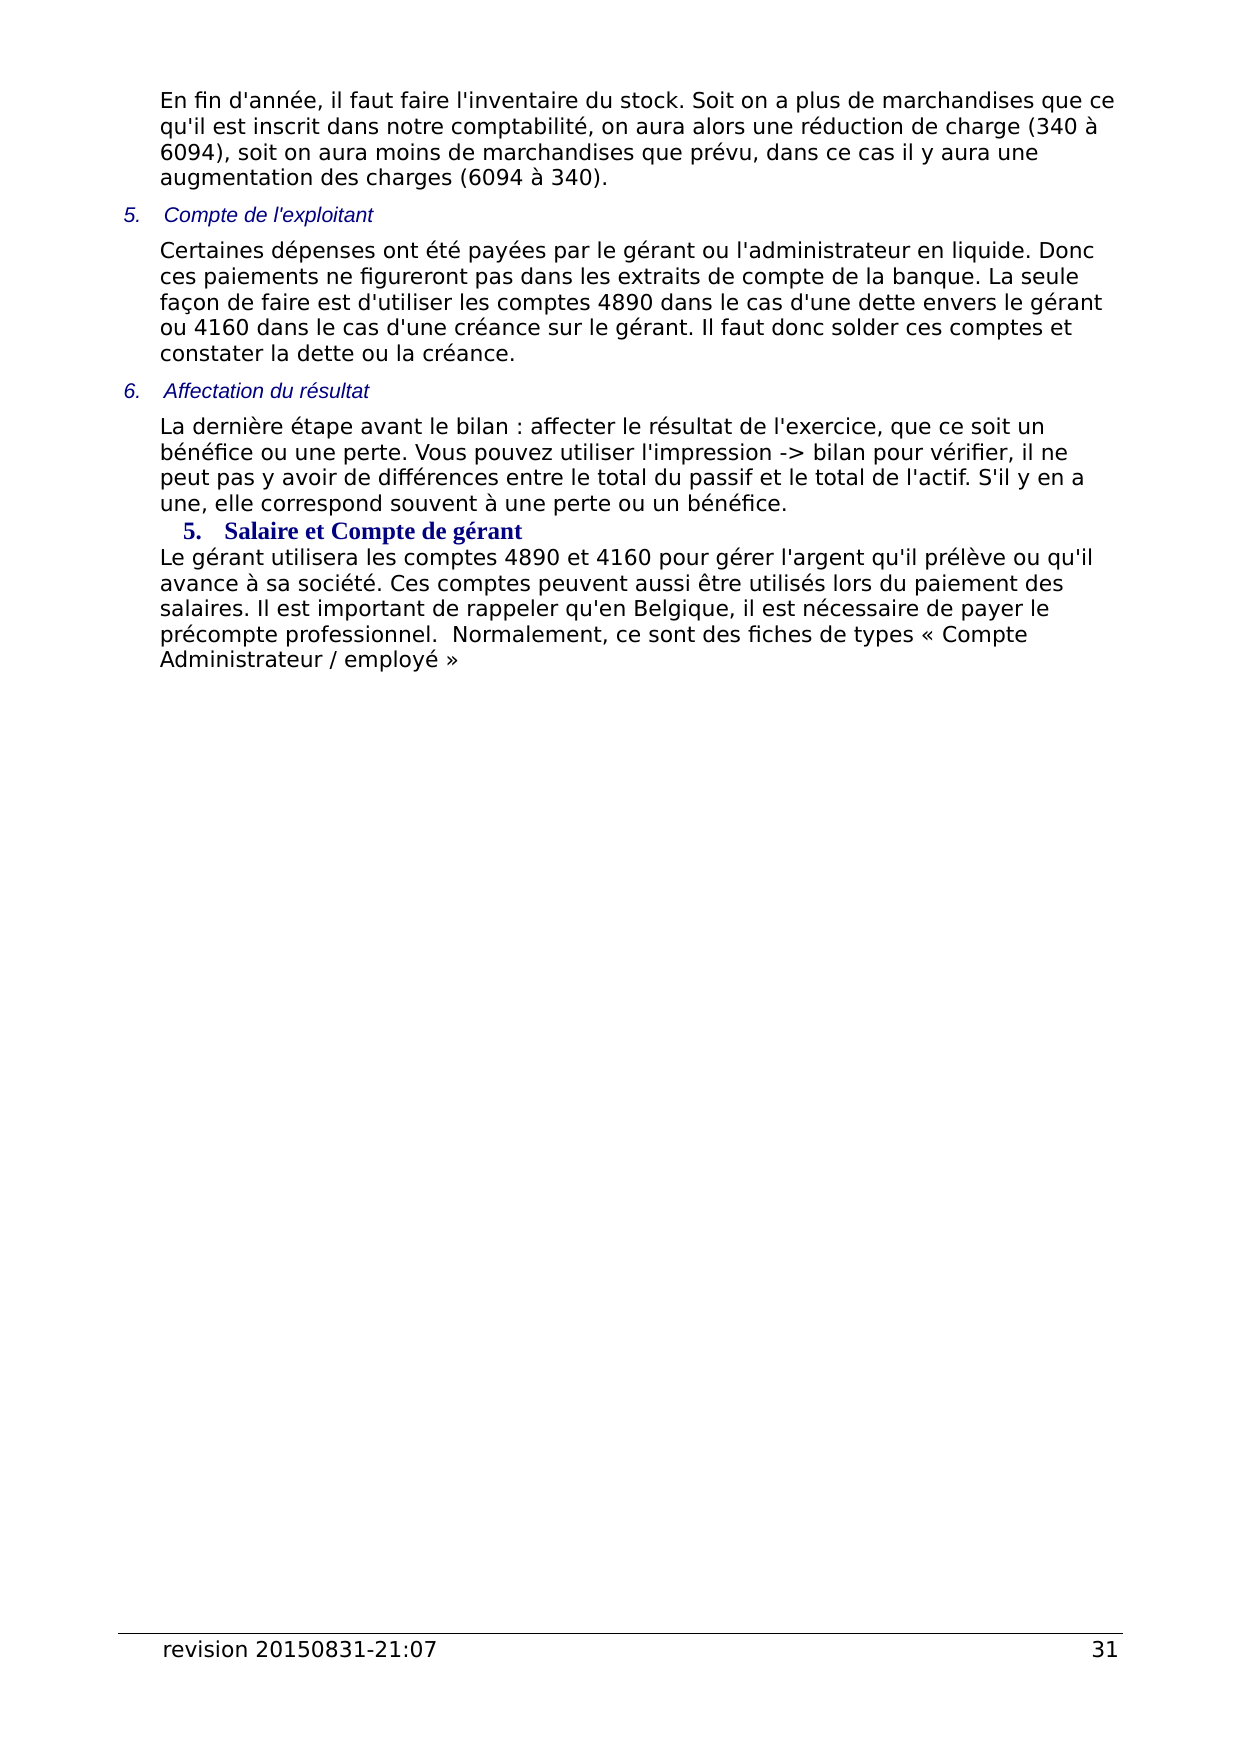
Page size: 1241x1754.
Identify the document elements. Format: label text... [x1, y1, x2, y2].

text Certaines dépenses ont été payées par le gérant ou l'administrateur en liquide. Donc ces paiements ne figureront pas dans les extraits de compte de la banque. La seule façon de faire est d'utiliser les comptes 4890 dans le cas d'une dette envers le gérant ou 4160 dans le cas d'une créance sur le gérant. Il faut donc solder ces comptes et constater la dette ou la créance. [159, 239, 1123, 366]
text En fin d'année, il faut faire l'inventaire du stock. Soit on a plus de marchandises que ce qu'il est inscrit dans notre comptabilité, on aura alors une réduction de charge (340 à 6094), soit on aura moins de marchandises que prévu, dans ce cas il y aura une augmentation des charges (6094 à 340). [159, 88, 1123, 191]
subtitle Compte de l'exploitant [117, 202, 1123, 227]
subtitle Salaire et Compte de gérant [177, 516, 1123, 545]
text La dernière étape avant le bilan : affecter le résultat de l'exercice, que ce soit un bénéfice ou une perte. Vous pouvez utiliser l'impression -> bilan pour vérifier, il ne peut pas y avoir de différences entre le total du passif et le total de l'actif. S'il y en a une, elle correspond souvent à une perte ou un bénéfice. [159, 414, 1123, 516]
text Le gérant utilisera les comptes 4890 et 4160 pour gérer l'argent qu'il prélève ou qu'il avance à sa société. Ces comptes peuvent aussi être utilisés lors du paiement des salaires. Il est important de rappeler qu'en Belgique, il est nécessaire de payer le précompte professionnel. Normalement, ce sont des fiches de types « Compte Administrateur / employé » [159, 545, 1123, 673]
subtitle Affectation du résultat [117, 378, 1123, 402]
